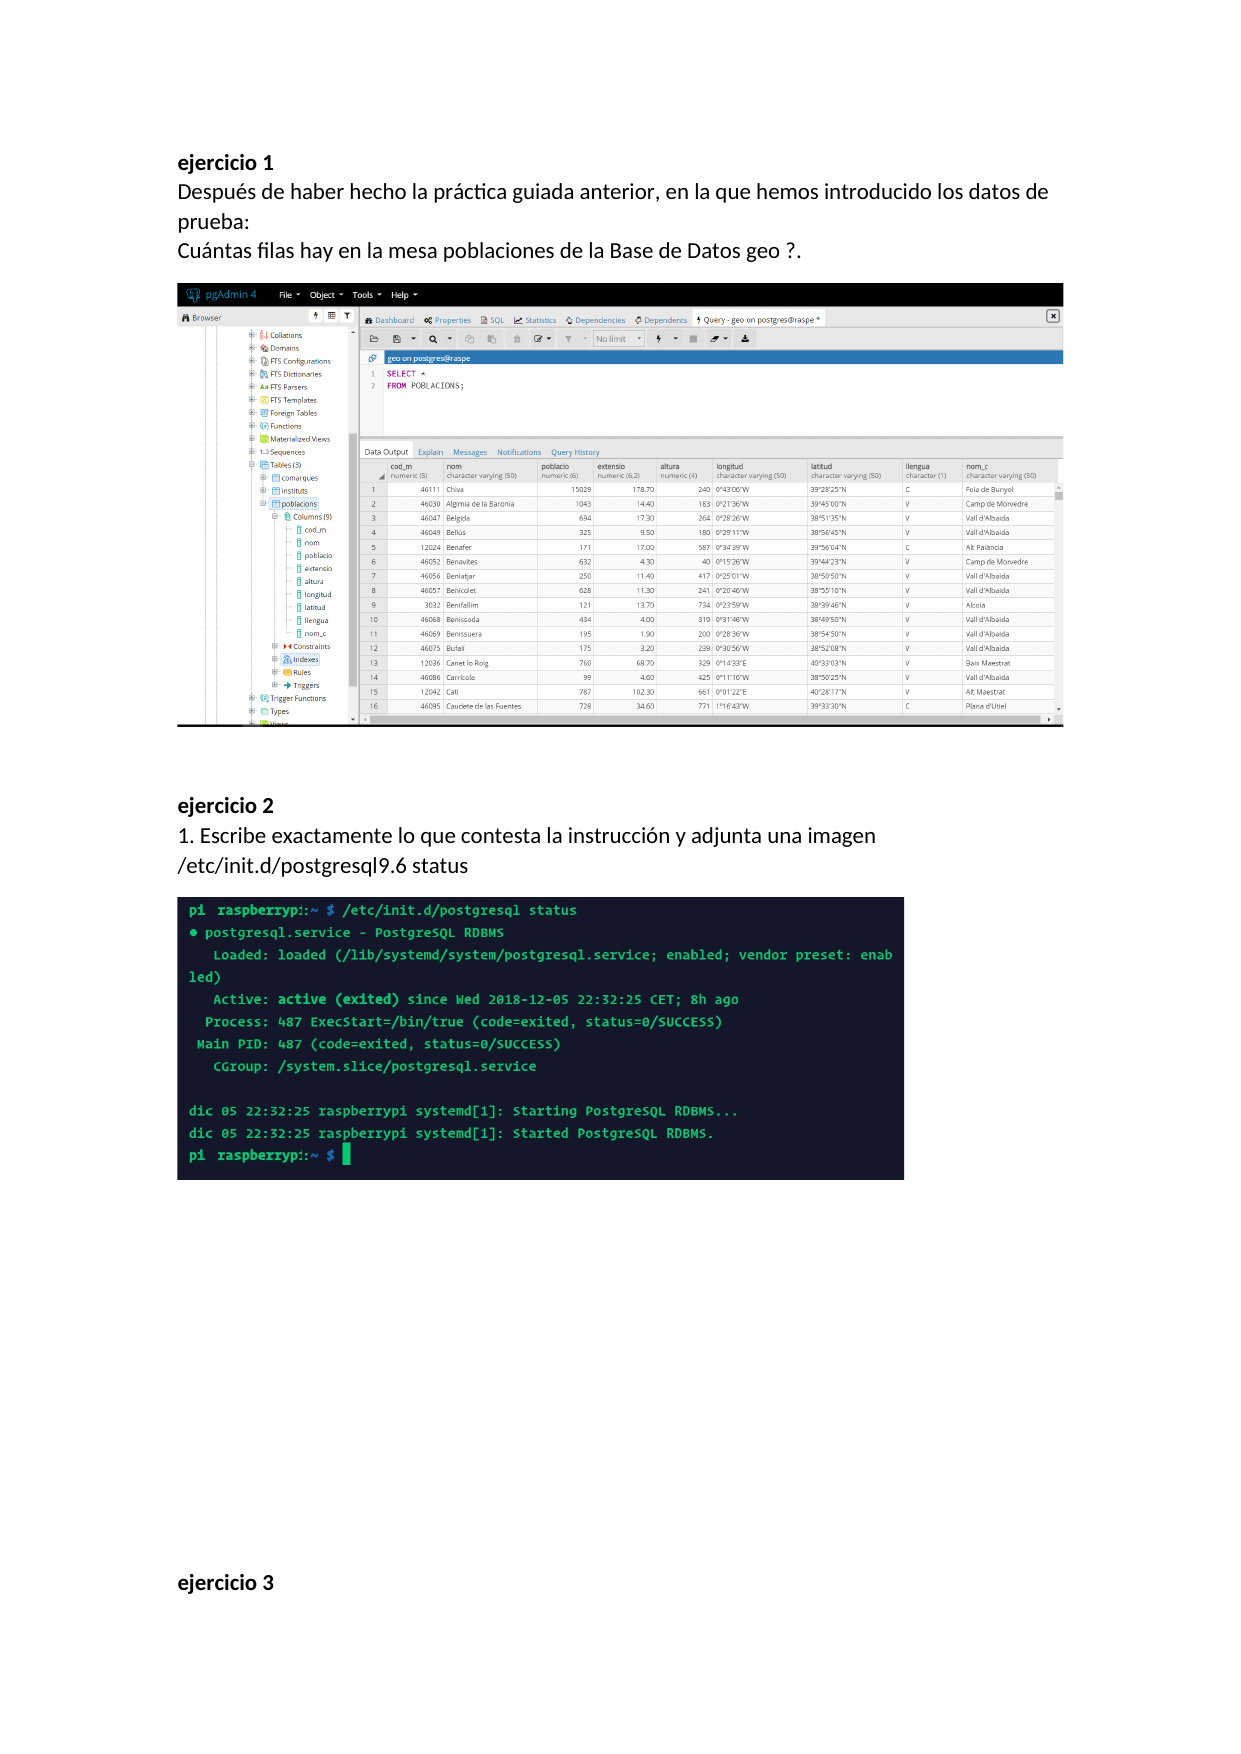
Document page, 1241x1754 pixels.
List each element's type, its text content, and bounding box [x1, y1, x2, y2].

text ejercicio 1 Después de haber hecho la práctica guiada anterior, en la que hemos introducido los datos de prueba: Cuántas filas hay en la mesa poblaciones de la Base de Datos geo ?. [177, 148, 1063, 265]
picture [177, 897, 905, 1180]
text ejercicio 2 1.­ Escribe exactamente lo que contesta la instrucción y adjunta una imagen /etc/init.d/postgresql­9.6 status [177, 791, 1063, 879]
text ejercicio 3 [177, 1568, 1063, 1596]
picture [177, 283, 1064, 727]
